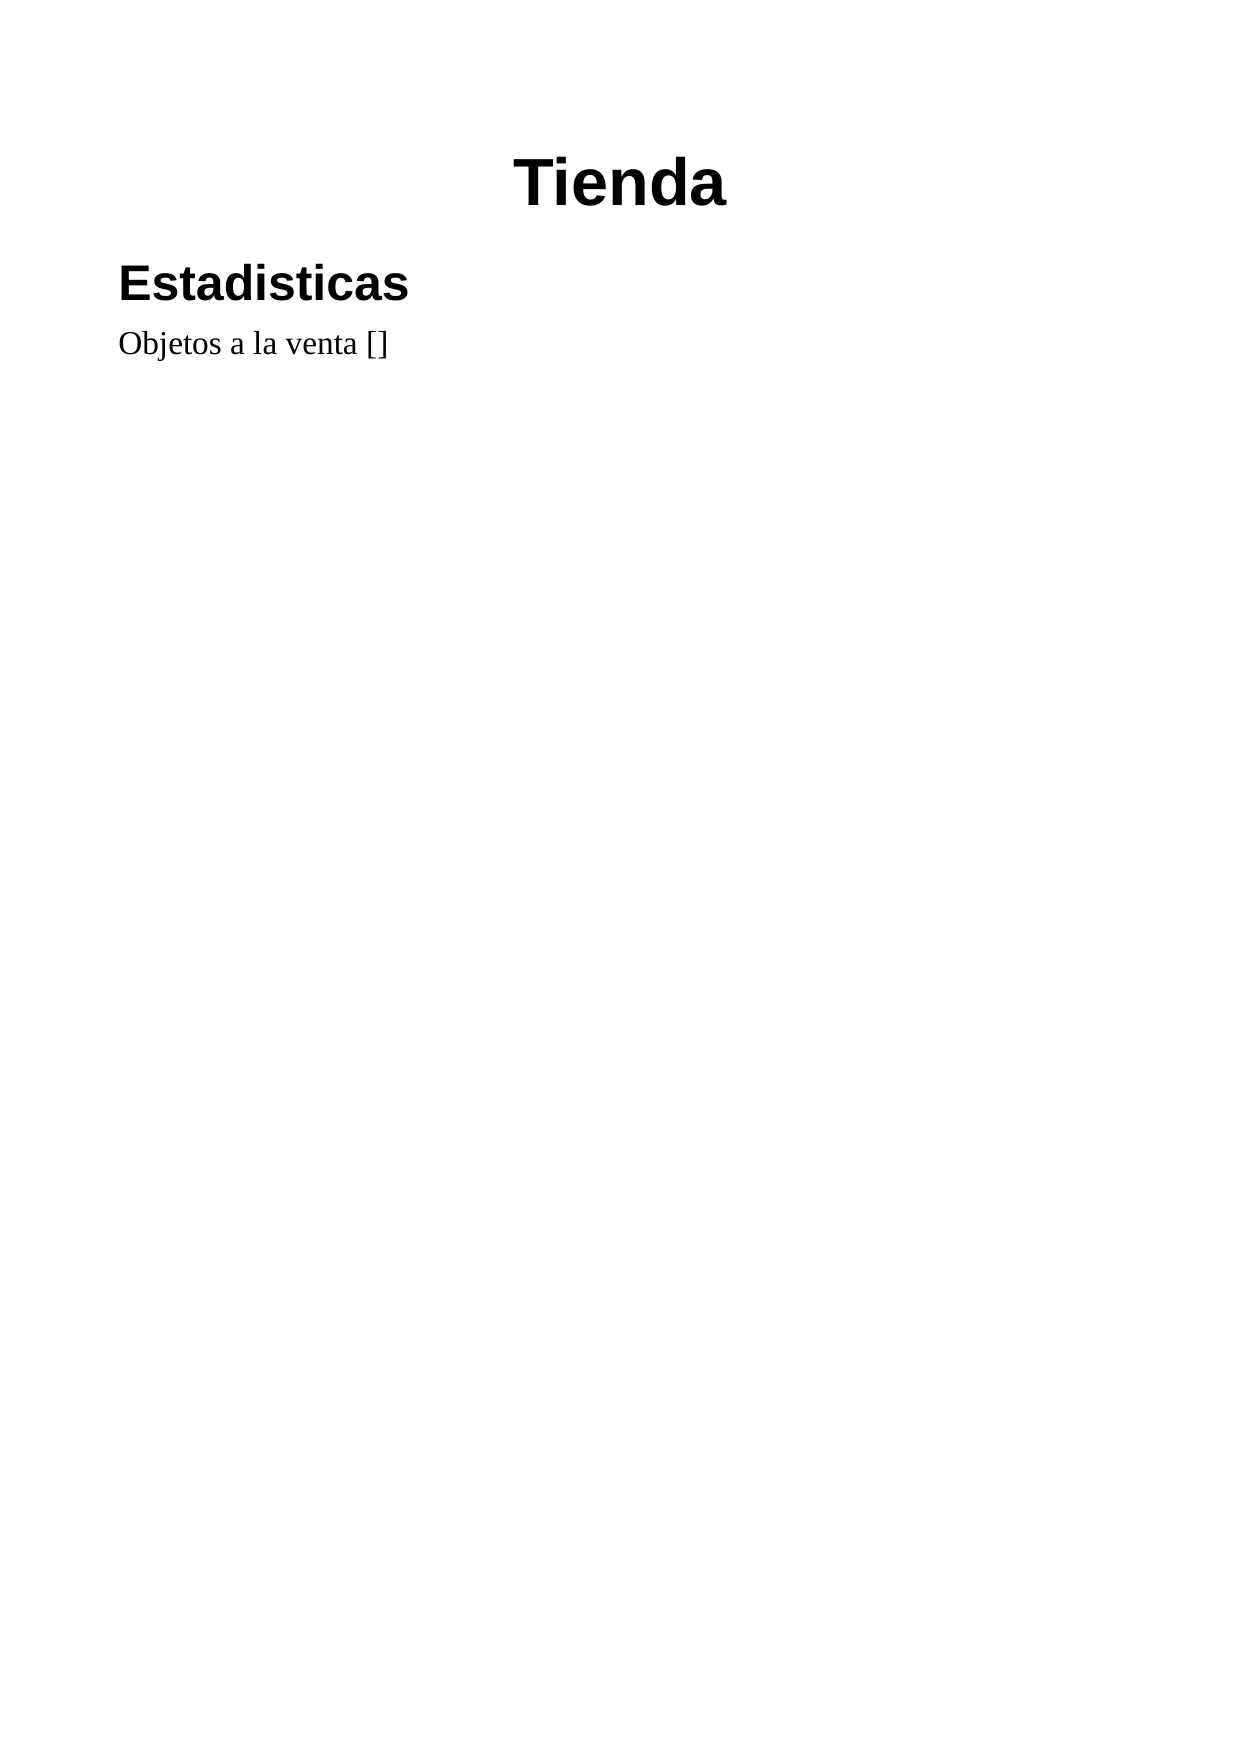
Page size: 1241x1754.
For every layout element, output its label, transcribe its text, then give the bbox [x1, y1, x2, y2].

subtitle Tienda [118, 143, 1122, 220]
subtitle Estadisticas [118, 253, 1122, 311]
text Objetos a la venta [] [118, 323, 1122, 361]
